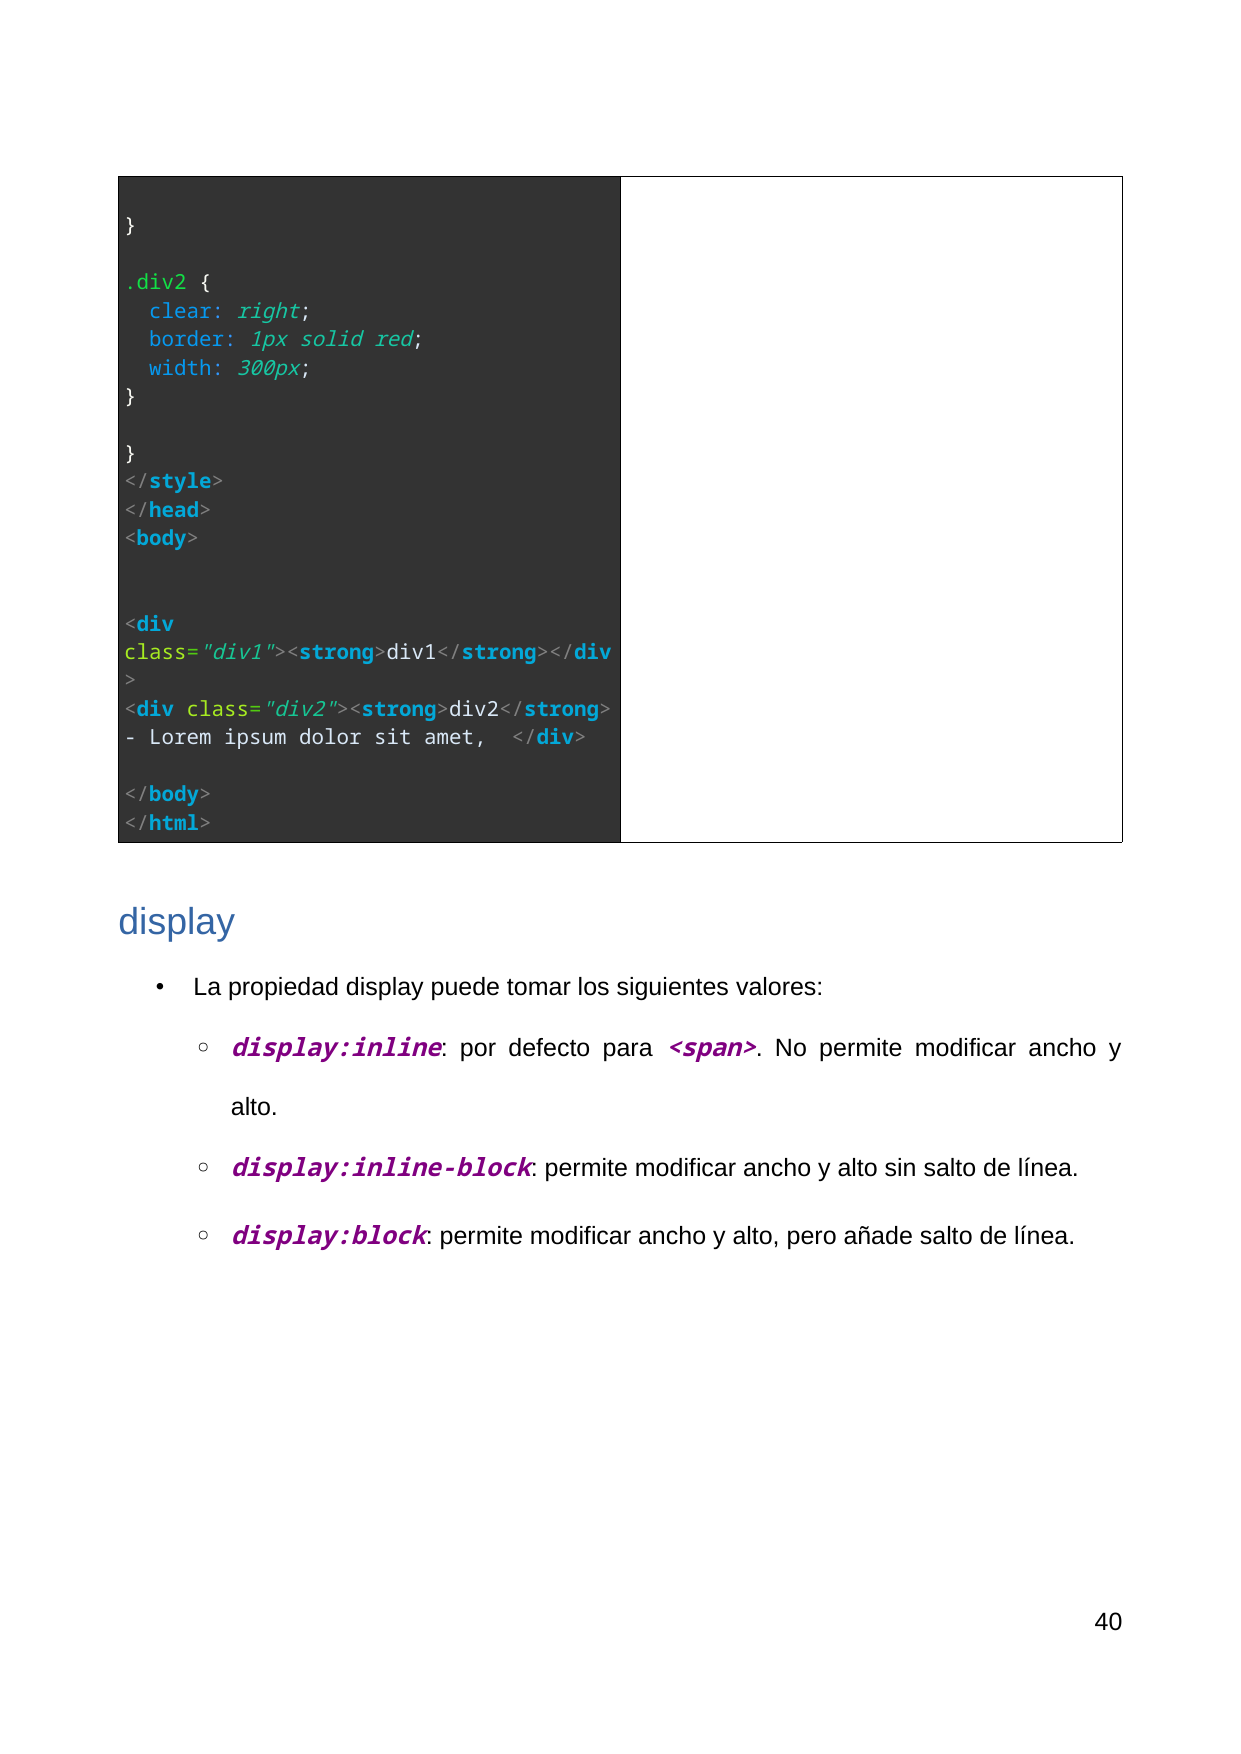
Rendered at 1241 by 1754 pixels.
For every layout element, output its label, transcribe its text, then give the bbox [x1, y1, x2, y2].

table_header } .div2 { clear: right; border: 1px solid red; width: 300px; } } </style> </head> <body> <div class="div1"><strong>div1</strong></div> <div class="div2"><strong>div2</strong> - Lorem ipsum dolor sit amet, </div> </body> </html> [119, 177, 620, 842]
list display:inline: por defecto para <span>. No permite modificar ancho y alto. [193, 1029, 1122, 1121]
list display:block: permite modificar ancho y alto, pero añade salto de línea. [193, 1218, 1122, 1252]
text display [118, 899, 1122, 943]
table_header [621, 177, 1122, 842]
list La propiedad display puede tomar los siguientes valores: [156, 971, 1122, 1000]
list display:inline-block: permite modificar ancho y alto sin salto de línea. [193, 1149, 1122, 1183]
